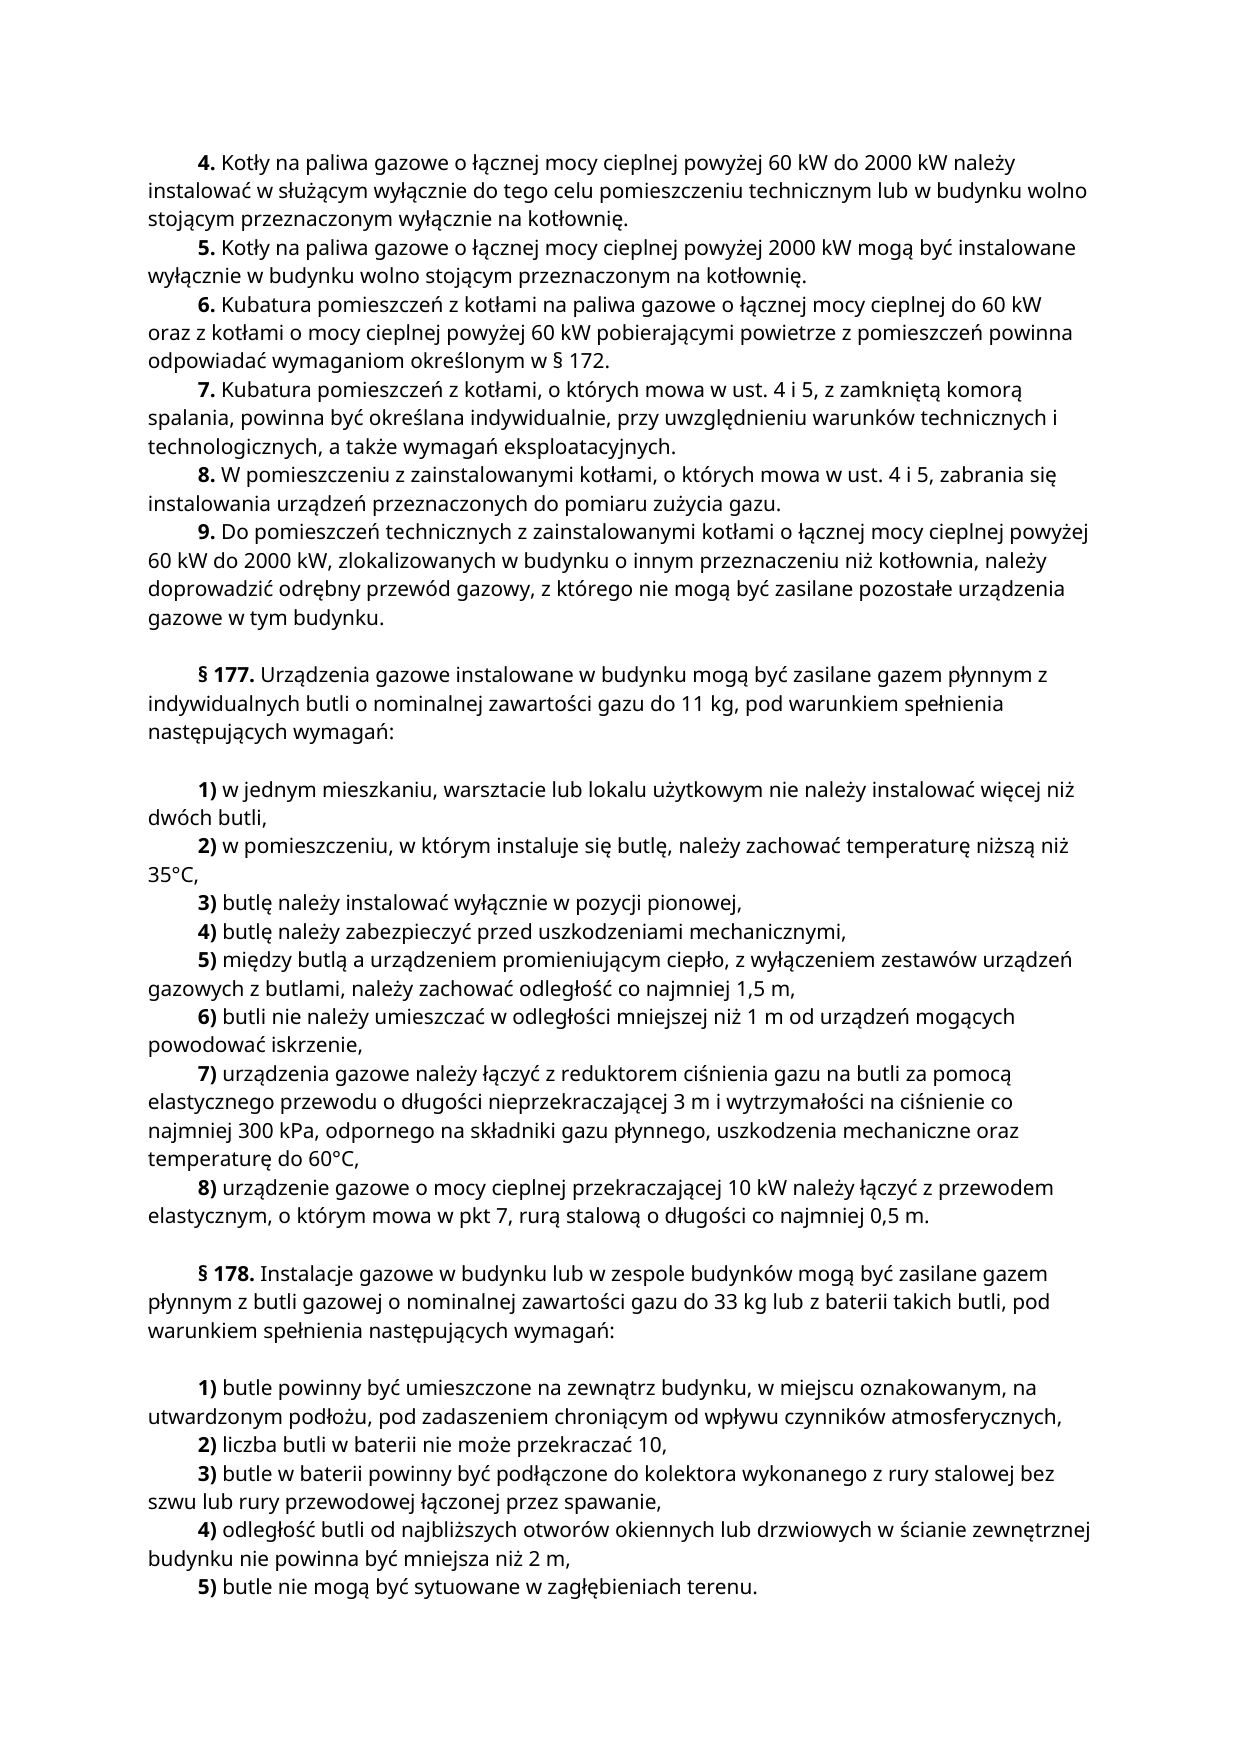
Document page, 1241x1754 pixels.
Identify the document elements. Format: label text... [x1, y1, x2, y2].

text 1) butle powinny być umieszczone na zewnątrz budynku, w miejscu oznakowanym, na utwardzonym podłożu, pod zadaszeniem chroniącym od wpływu czynników atmosferycznych, [148, 1373, 1093, 1430]
text 4. Kotły na paliwa gazowe o łącznej mocy cieplnej powyżej 60 kW do 2000 kW należy instalować w służącym wyłącznie do tego celu pomieszczeniu technicznym lub w budynku wolno stojącym przeznaczonym wyłącznie na kotłownię. [148, 148, 1093, 233]
text 8) urządzenie gazowe o mocy cieplnej przekraczającej 10 kW należy łączyć z przewodem elastycznym, o którym mowa w pkt 7, rurą stalową o długości co najmniej 0,5 m. [148, 1173, 1093, 1230]
text 5. Kotły na paliwa gazowe o łącznej mocy cieplnej powyżej 2000 kW mogą być instalowane wyłącznie w budynku wolno stojącym przeznaczonym na kotłownię. [148, 233, 1093, 290]
text 5) butle nie mogą być sytuowane w zagłębieniach terenu. [148, 1572, 1093, 1601]
text 3) butlę należy instalować wyłącznie w pozycji pionowej, [148, 888, 1093, 917]
text 2) liczba butli w baterii nie może przekraczać 10, [148, 1430, 1093, 1459]
text 1) w jednym mieszkaniu, warsztacie lub lokalu użytkowym nie należy instalować więcej niż dwóch butli, [148, 775, 1093, 832]
text 4) odległość butli od najbliższych otworów okiennych lub drzwiowych w ścianie zewnętrznej budynku nie powinna być mniejsza niż 2 m, [148, 1516, 1093, 1572]
text § 178. Instalacje gazowe w budynku lub w zespole budynków mogą być zasilane gazem płynnym z butli gazowej o nominalnej zawartości gazu do 33 kg lub z baterii takich butli, pod warunkiem spełnienia następujących wymagań: [148, 1259, 1093, 1344]
text 5) między butlą a urządzeniem promieniującym ciepło, z wyłączeniem zestawów urządzeń gazowych z butlami, należy zachować odległość co najmniej 1,5 m, [148, 945, 1093, 1002]
text 2) w pomieszczeniu, w którym instaluje się butlę, należy zachować temperaturę niższą niż 35°C, [148, 832, 1093, 888]
text 6) butli nie należy umieszczać w odległości mniejszej niż 1 m od urządzeń mogących powodować iskrzenie, [148, 1002, 1093, 1059]
text 3) butle w baterii powinny być podłączone do kolektora wykonanego z rury stalowej bez szwu lub rury przewodowej łączonej przez spawanie, [148, 1459, 1093, 1516]
text § 177. Urządzenia gazowe instalowane w budynku mogą być zasilane gazem płynnym z indywidualnych butli o nominalnej zawartości gazu do 11 kg, pod warunkiem spełnienia następujących wymagań: [148, 660, 1093, 746]
text 9. Do pomieszczeń technicznych z zainstalowanymi kotłami o łącznej mocy cieplnej powyżej 60 kW do 2000 kW, zlokalizowanych w budynku o innym przeznaczeniu niż kotłownia, należy doprowadzić odrębny przewód gazowy, z którego nie mogą być zasilane pozostałe urządzenia gazowe w tym budynku. [148, 517, 1093, 631]
text 7. Kubatura pomieszczeń z kotłami, o których mowa w ust. 4 i 5, z zamkniętą komorą spalania, powinna być określana indywidualnie, przy uwzględnieniu warunków technicznych i technologicznych, a także wymagań eksploatacyjnych. [148, 375, 1093, 460]
text 6. Kubatura pomieszczeń z kotłami na paliwa gazowe o łącznej mocy cieplnej do 60 kW oraz z kotłami o mocy cieplnej powyżej 60 kW pobierającymi powietrze z pomieszczeń powinna odpowiadać wymaganiom określonym w § 172. [148, 290, 1093, 375]
text 4) butlę należy zabezpieczyć przed uszkodzeniami mechanicznymi, [148, 917, 1093, 945]
text 7) urządzenia gazowe należy łączyć z reduktorem ciśnienia gazu na butli za pomocą elastycznego przewodu o długości nieprzekraczającej 3 m i wytrzymałości na ciśnienie co najmniej 300 kPa, odpornego na składniki gazu płynnego, uszkodzenia mechaniczne oraz temperaturę do 60°C, [148, 1059, 1093, 1173]
text 8. W pomieszczeniu z zainstalowanymi kotłami, o których mowa w ust. 4 i 5, zabrania się instalowania urządzeń przeznaczonych do pomiaru zużycia gazu. [148, 460, 1093, 517]
